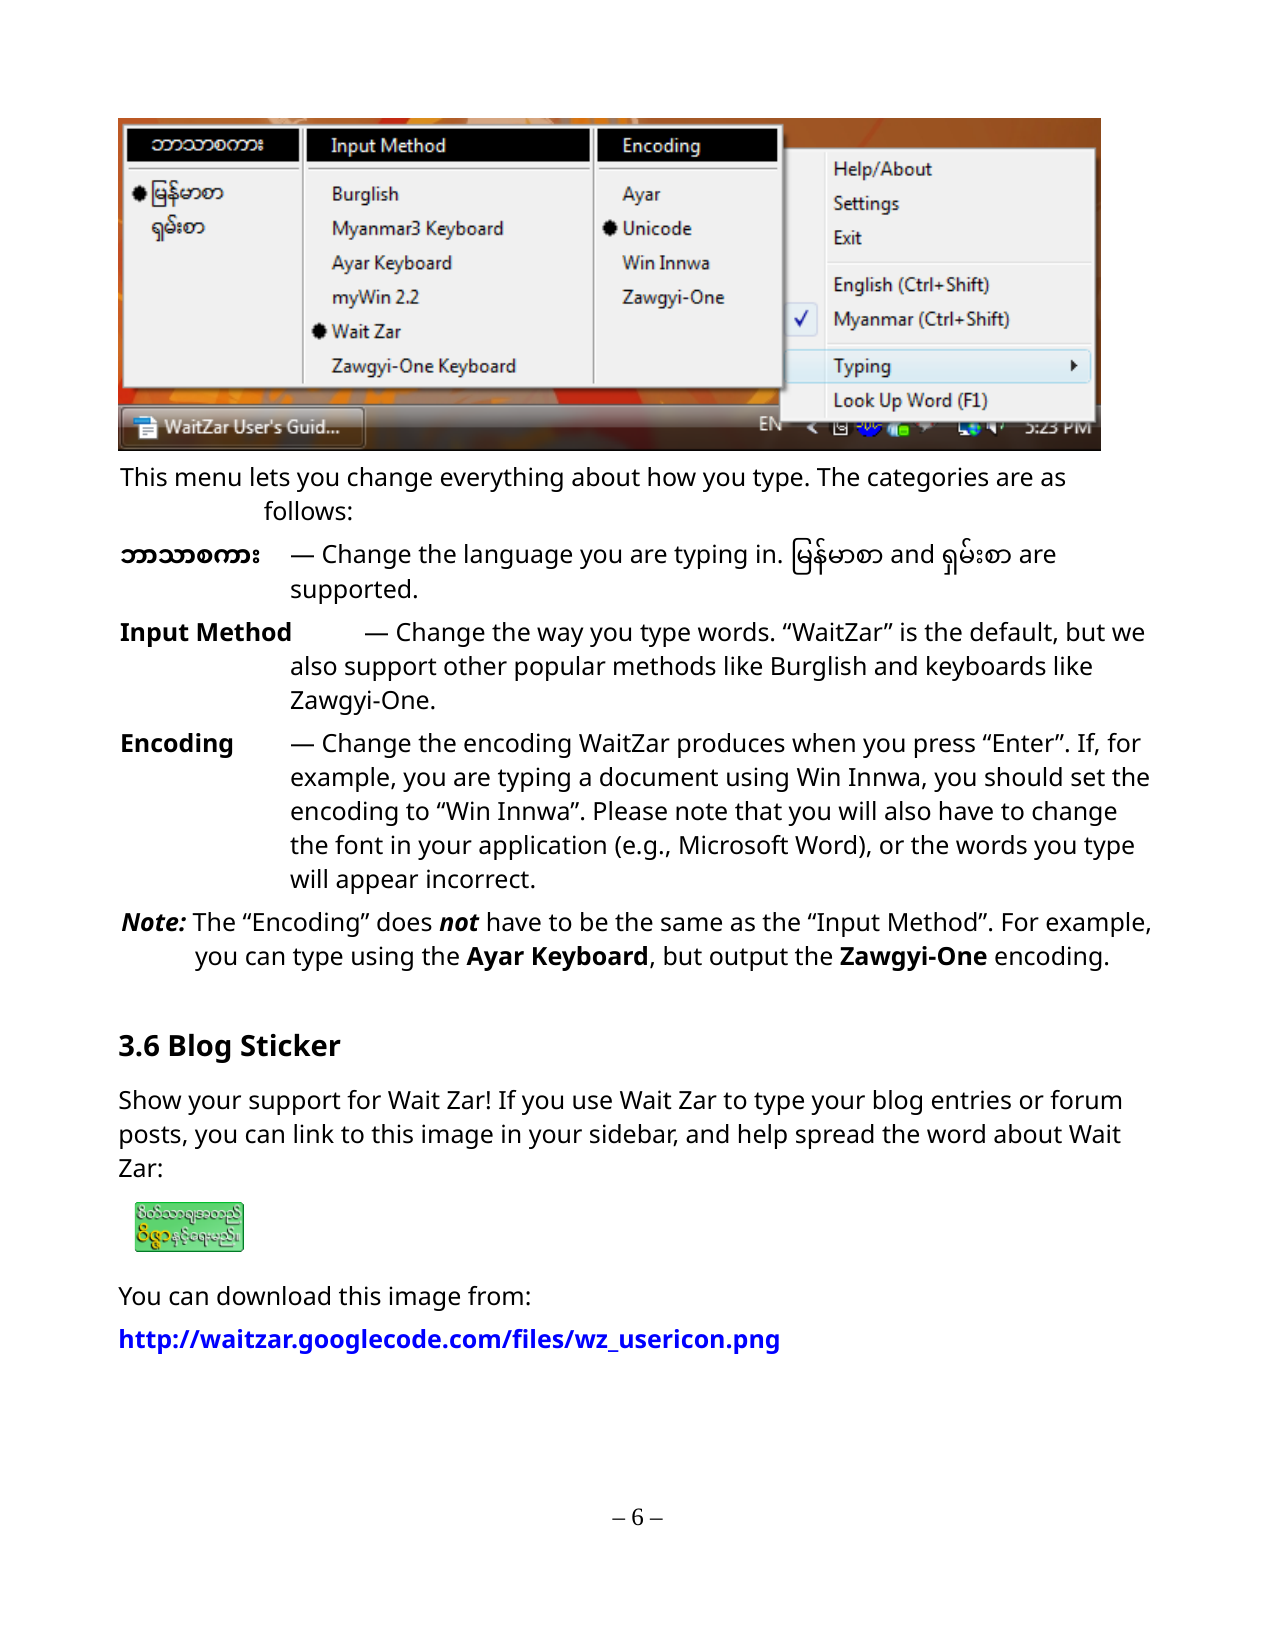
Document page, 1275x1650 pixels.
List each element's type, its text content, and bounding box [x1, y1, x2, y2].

text You can download this image from: [118, 1279, 1157, 1313]
text Show your support for Wait Zar! If you use Wait Zar to type your blog entries or forum posts, you can link to this image in your sidebar, and help spread the word about Wait Zar: [118, 1082, 1157, 1185]
text Encoding — Change the encoding WaitZar produces when you press “Enter”. If, for example, you are typing a document using Win Innwa, you should set the encoding to “Win Innwa”. Please note that you will also have to change the font in your application (e.g., Microsoft Word), or the words you type will appear incorrect. [120, 725, 1157, 896]
text Note: The “Encoding” does not have to be the same as the “Input Method”. For example, you can type using the Ayar Keyboard, but output the Zawgyi-One encoding. [121, 905, 1157, 973]
picture [134, 1202, 244, 1252]
text Input Method — Change the way you type words. “WaitZar” is the default, but we also support other popular methods like Burglish and keyboards like Zawgyi-One. [120, 614, 1157, 716]
text ဘာသာစကား — Change the language you are typing in. မြန်မာစာ and ရှမ်းစာ are supported. [120, 537, 1157, 605]
picture [118, 118, 1101, 451]
text http://waitzar.googlecode.com/files/wz_usericon.png [118, 1322, 1157, 1356]
subtitle 3.6 Blog Sticker [118, 1025, 1157, 1064]
text This menu lets you change everything about how you type. The categories are as follows: [120, 118, 1157, 528]
